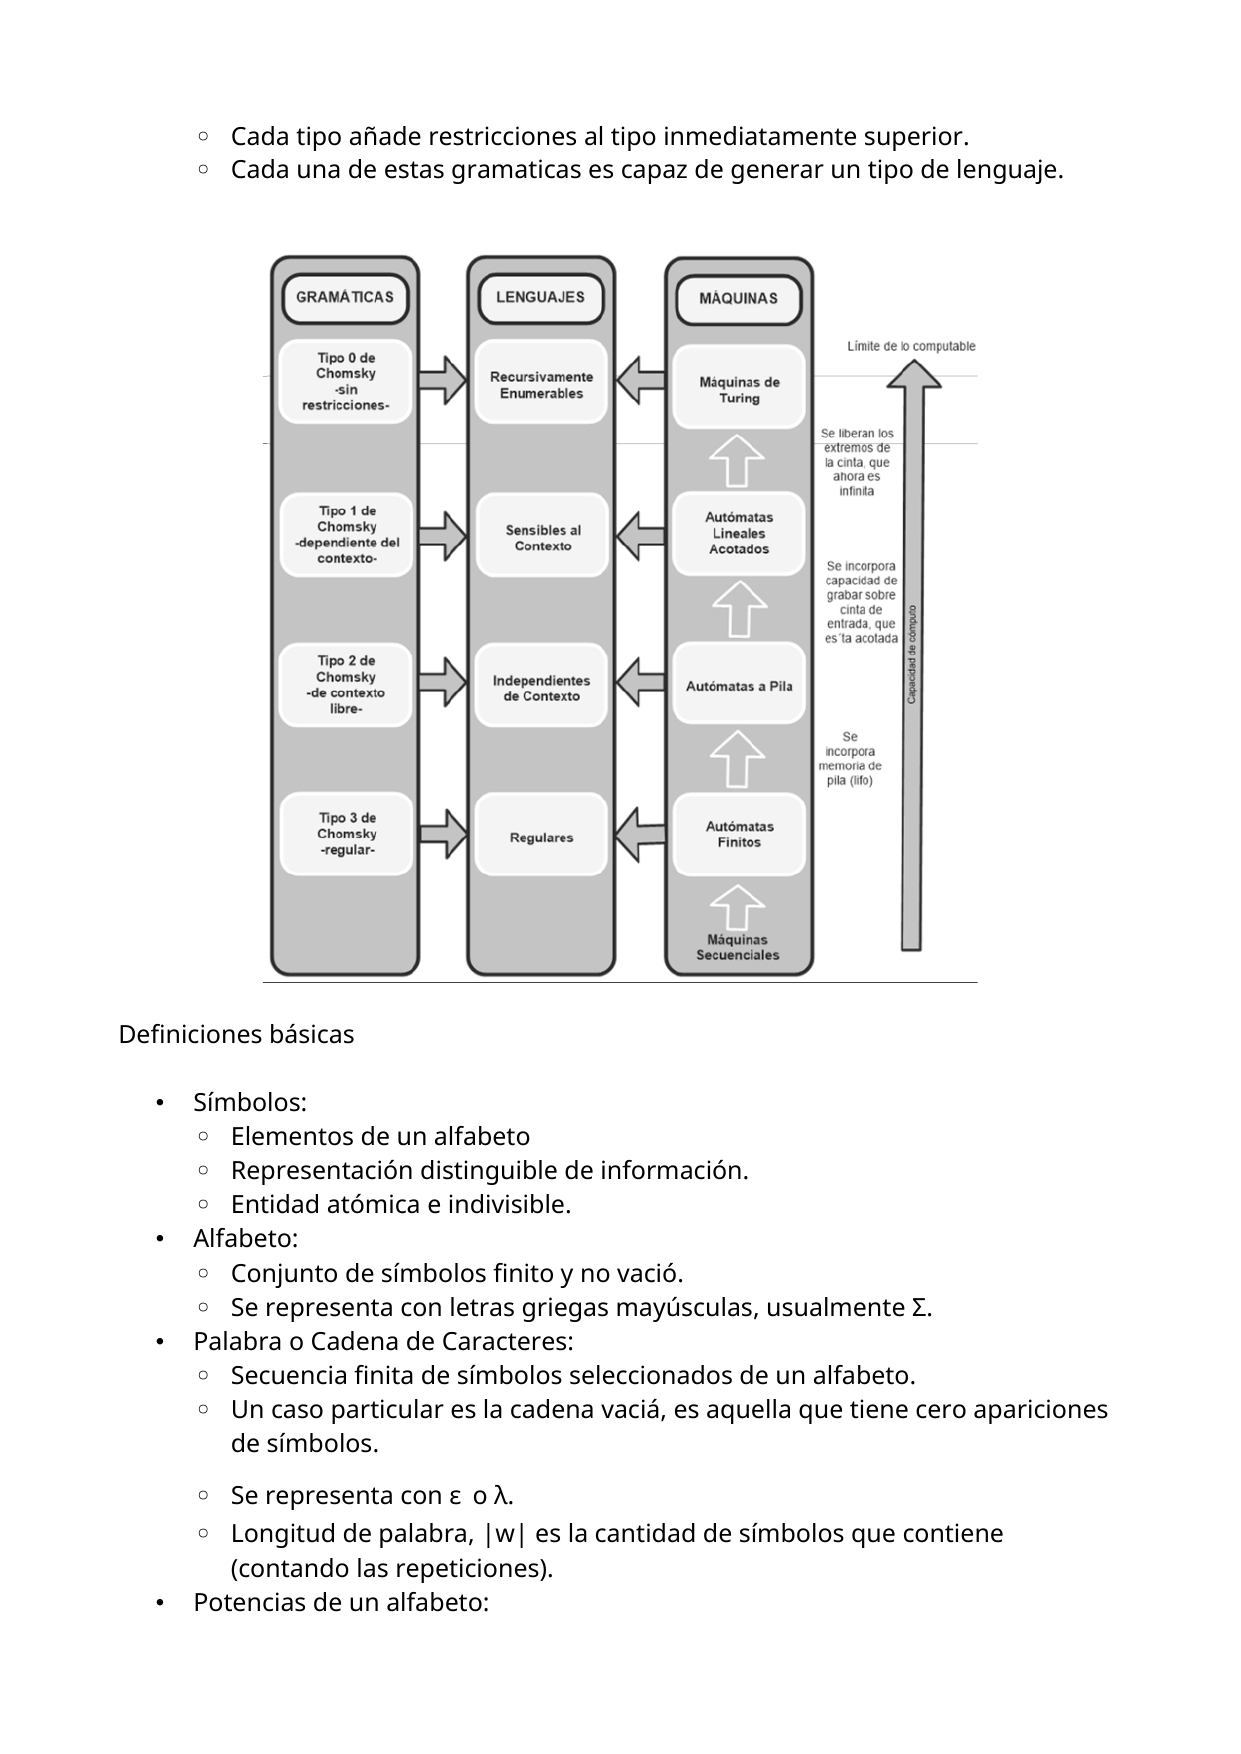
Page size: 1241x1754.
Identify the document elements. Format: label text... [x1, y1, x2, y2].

text Definiciones básicas [118, 1017, 1122, 1051]
list Se representa con ε o λ. [193, 1459, 1122, 1516]
list Cada tipo añade restricciones al tipo inmediatamente superior. [193, 118, 1122, 152]
list Entidad atómica e indivisible. [193, 1187, 1122, 1221]
list Elementos de un alfabeto [193, 1119, 1122, 1153]
list Alfabeto: [156, 1221, 1122, 1255]
list Representación distinguible de información. [193, 1153, 1122, 1187]
list Se representa con letras griegas mayúsculas, usualmente Σ. [193, 1289, 1122, 1323]
list Longitud de palabra, |w| es la cantidad de símbolos que contiene (contando las repeticiones). [193, 1516, 1122, 1584]
list Símbolos: [156, 1085, 1122, 1119]
list Cada una de estas gramaticas es capaz de generar un tipo de lenguaje. [193, 152, 1122, 186]
picture [262, 254, 978, 983]
list Palabra o Cadena de Caracteres: [156, 1323, 1122, 1357]
list Un caso particular es la cadena vaciá, es aquella que tiene cero apariciones de símbolos. [193, 1391, 1122, 1459]
list Conjunto de símbolos finito y no vació. [193, 1255, 1122, 1289]
list Secuencia finita de símbolos seleccionados de un alfabeto. [193, 1357, 1122, 1391]
list Potencias de un alfabeto: [156, 1584, 1122, 1618]
